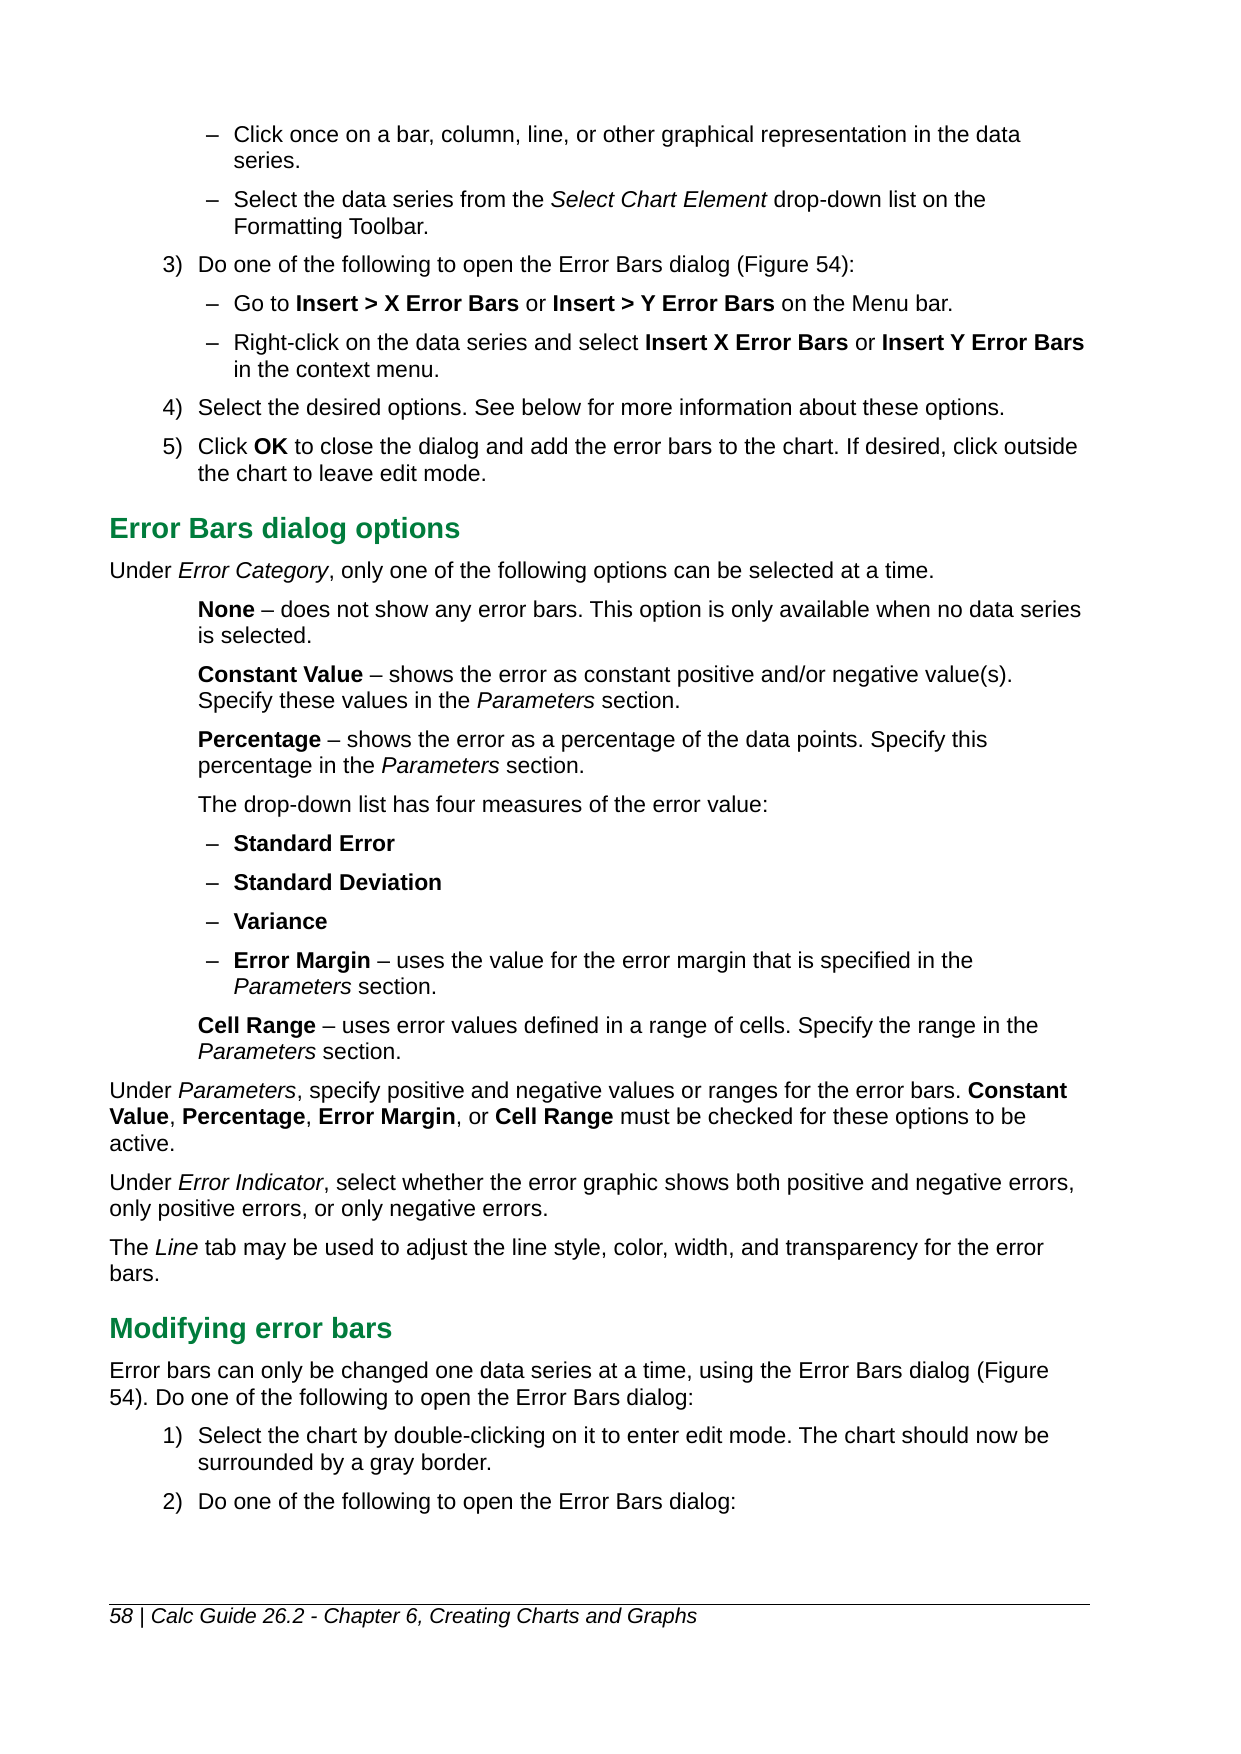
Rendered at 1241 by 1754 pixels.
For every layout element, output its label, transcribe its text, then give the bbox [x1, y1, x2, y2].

list Click OK to close the dialog and add the error bars to the chart. If desired, click outside the chart to leave edit mode. [183, 433, 1090, 486]
list Standard Deviation [218, 869, 1090, 895]
list Error bars can only be changed one data series at a time, using the Error Bars dialog (Figure 54). Do one of the following to open the Error Bars dialog: [109, 1357, 1090, 1410]
text None – does not show any error bars. This option is only available when no data series is selected. [198, 596, 1090, 648]
list Select the chart by double-clicking on it to enter edit mode. The chart should now be surrounded by a gray border. [183, 1422, 1090, 1475]
text Percentage – shows the error as a percentage of the data points. Specify this percentage in the Parameters section. [198, 726, 1090, 779]
list Variance [218, 908, 1090, 934]
list Go to Insert > X Error Bars or Insert > Y Error Bars on the Menu bar. [218, 290, 1090, 317]
text Under Error Indicator, select whether the error graphic shows both positive and negative errors, only positive errors, or only negative errors. [109, 1168, 1090, 1221]
list Do one of the following to open the Error Bars dialog (Figure 54): [183, 251, 1090, 278]
text Cell Range – uses error values defined in a range of cells. Specify the range in the Parameters section. [198, 1012, 1090, 1064]
list Right-click on the data series and select Insert X Error Bars or Insert Y Error Bars in the context menu. [218, 329, 1090, 382]
text Under Parameters, specify positive and negative values or ranges for the error bars. Constant Value, Percentage, Error Margin, or Cell Range must be checked for these options to be active. [109, 1077, 1090, 1156]
list Do one of the following to open the Error Bars dialog: [183, 1488, 1090, 1514]
text Under Error Category, only one of the following options can be selected at a time. [109, 557, 1090, 583]
list Select the desired options. See below for more information about these options. [183, 394, 1090, 421]
list Error Margin – uses the value for the error margin that is specified in the Parameters section. [218, 947, 1090, 999]
list Click once on a bar, column, line, or other graphical representation in the data series. [218, 121, 1090, 174]
subtitle Error Bars dialog options [109, 511, 1090, 544]
list Select the data series from the Select Chart Element drop-down list on the Formatting Toolbar. [218, 186, 1090, 239]
text The drop-down list has four measures of the error value: [198, 791, 1090, 817]
text Constant Value – shows the error as constant positive and/or negative value(s). Specify these values in the Parameters section. [198, 661, 1090, 713]
text The Line tab may be used to adjust the line style, color, width, and transparency for the error bars. [109, 1234, 1090, 1286]
list Standard Error [218, 830, 1090, 856]
subtitle Modifying error bars [109, 1311, 1090, 1345]
